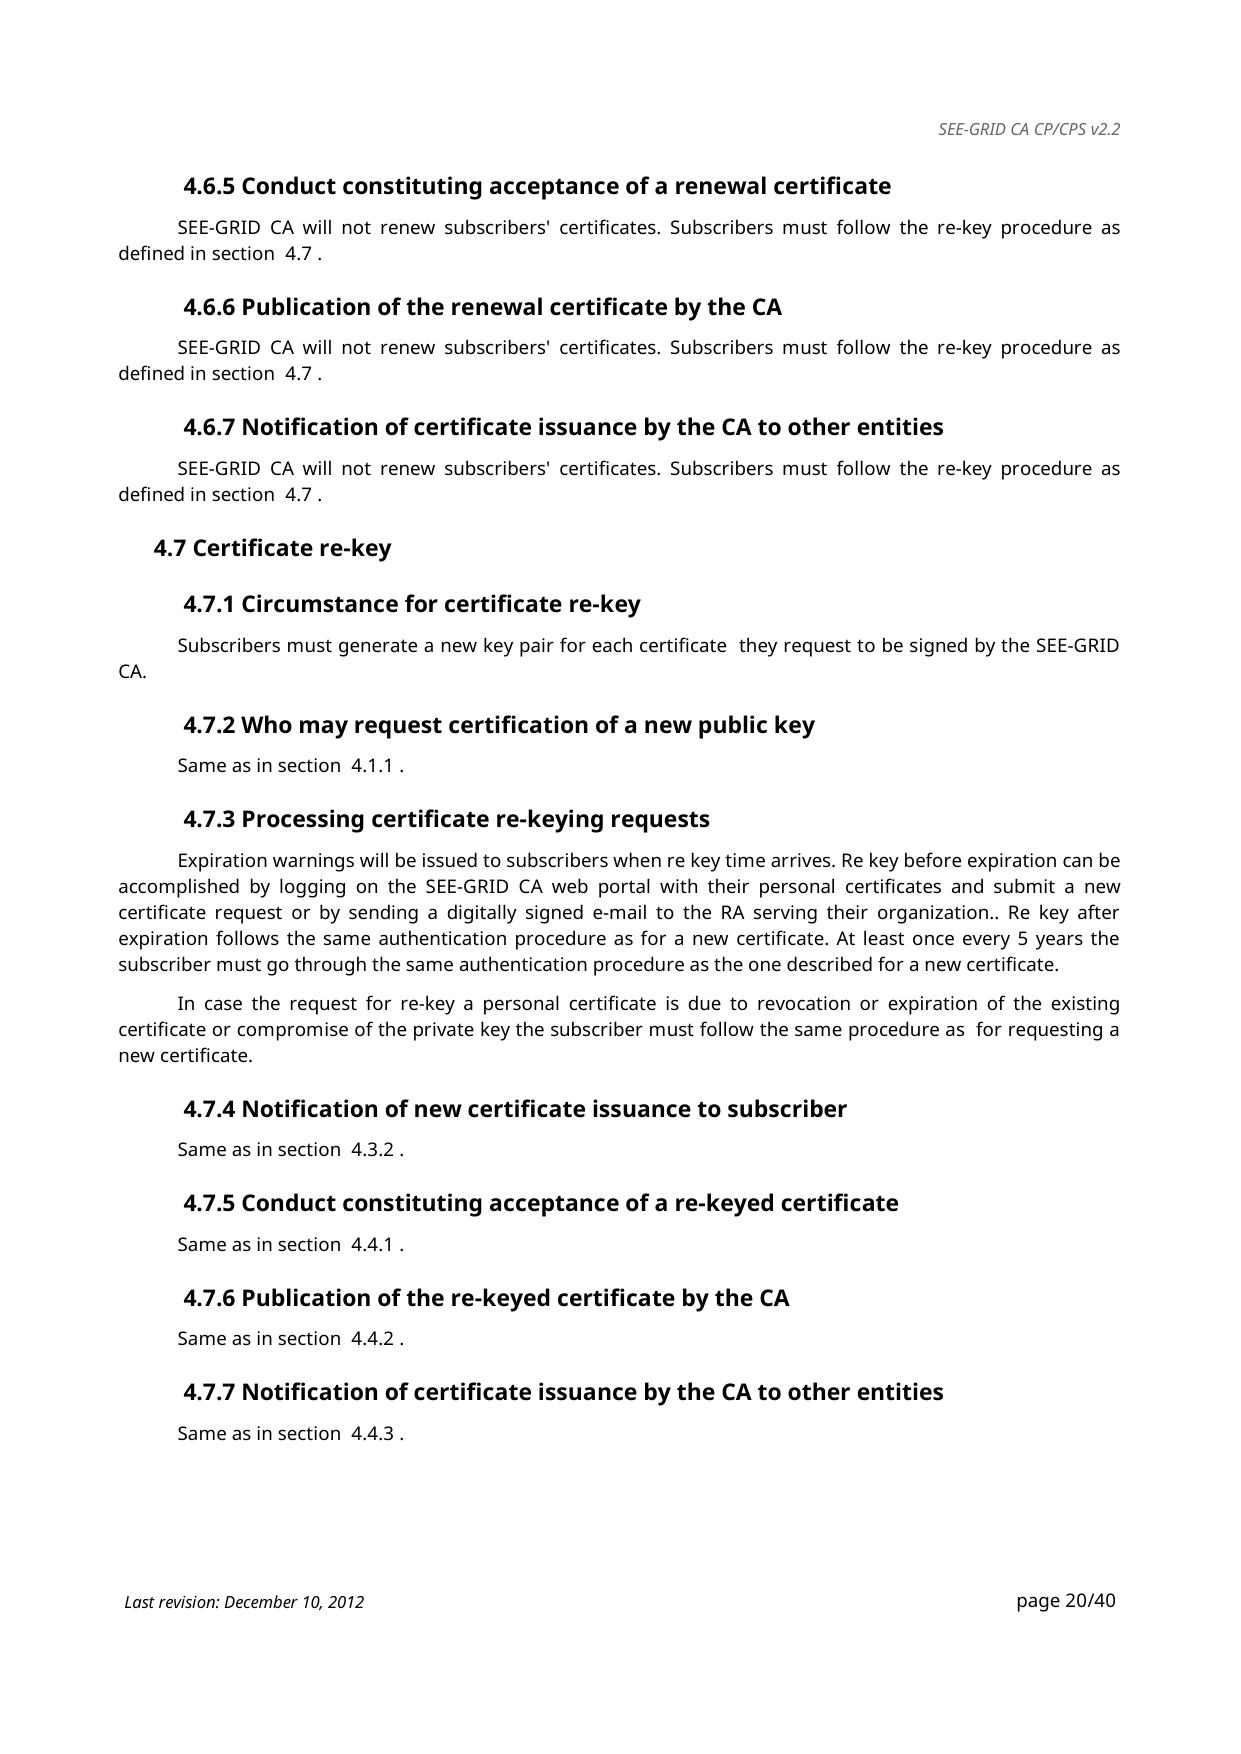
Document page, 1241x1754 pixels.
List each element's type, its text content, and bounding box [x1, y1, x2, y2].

text SEE-GRID CA will not renew subscribers' certificates. Subscribers must follow the re-key procedure as defined in section 4.7. [118, 334, 1122, 386]
text Same as in section 4.4.1. [118, 1231, 1122, 1257]
text SEE-GRID CA will not renew subscribers' certificates. Subscribers must follow the re-key procedure as defined in section 4.7. [118, 214, 1122, 266]
subtitle Publication of the renewal certificate by the CA [177, 291, 1122, 322]
text In case the request for re-key a personal certificate is due to revocation or expiration of the existing certificate or compromise of the private key the subscriber must follow the same procedure as for requesting a new certificate. [118, 989, 1122, 1068]
subtitle Who may request certification of a new public key [177, 709, 1122, 740]
subtitle Conduct constituting acceptance of a renewal certificate [177, 170, 1122, 201]
text SEE-GRID CA will not renew subscribers' certificates. Subscribers must follow the re-key procedure as defined in section 4.7. [118, 455, 1122, 507]
text Same as in section 4.1.1. [118, 752, 1122, 778]
subtitle Certificate re-key [148, 532, 1122, 563]
text Same as in section 4.4.2. [118, 1325, 1122, 1351]
text Same as in section 4.3.2. [118, 1136, 1122, 1162]
subtitle Circumstance for certificate re-key [177, 588, 1122, 619]
subtitle Notification of certificate issuance by the CA to other entities [177, 411, 1122, 442]
subtitle Processing certificate re-keying requests [177, 803, 1122, 834]
text Subscribers must generate a new key pair for each certificate they request to be signed by the SEE-GRID CA. [118, 632, 1122, 684]
subtitle Publication of the re-keyed certificate by the CA [177, 1282, 1122, 1313]
text Same as in section 4.4.3. [118, 1420, 1122, 1446]
subtitle Conduct constituting acceptance of a re-keyed certificate [177, 1187, 1122, 1218]
subtitle Notification of certificate issuance by the CA to other entities [177, 1376, 1122, 1407]
text Expiration warnings will be issued to subscribers when re key time arrives. Re key before expiration can be accomplished by logging on the SEE-GRID CA web portal with their personal certificates and submit a new certificate request or by sending a digitally signed e-mail to the RA serving their organization.. Re key after expiration follows the same authentication procedure as for a new certificate. At least once every 5 years the subscriber must go through the same authentication procedure as the one described for a new certificate. [118, 847, 1122, 977]
subtitle Notification of new certificate issuance to subscriber [177, 1093, 1122, 1124]
